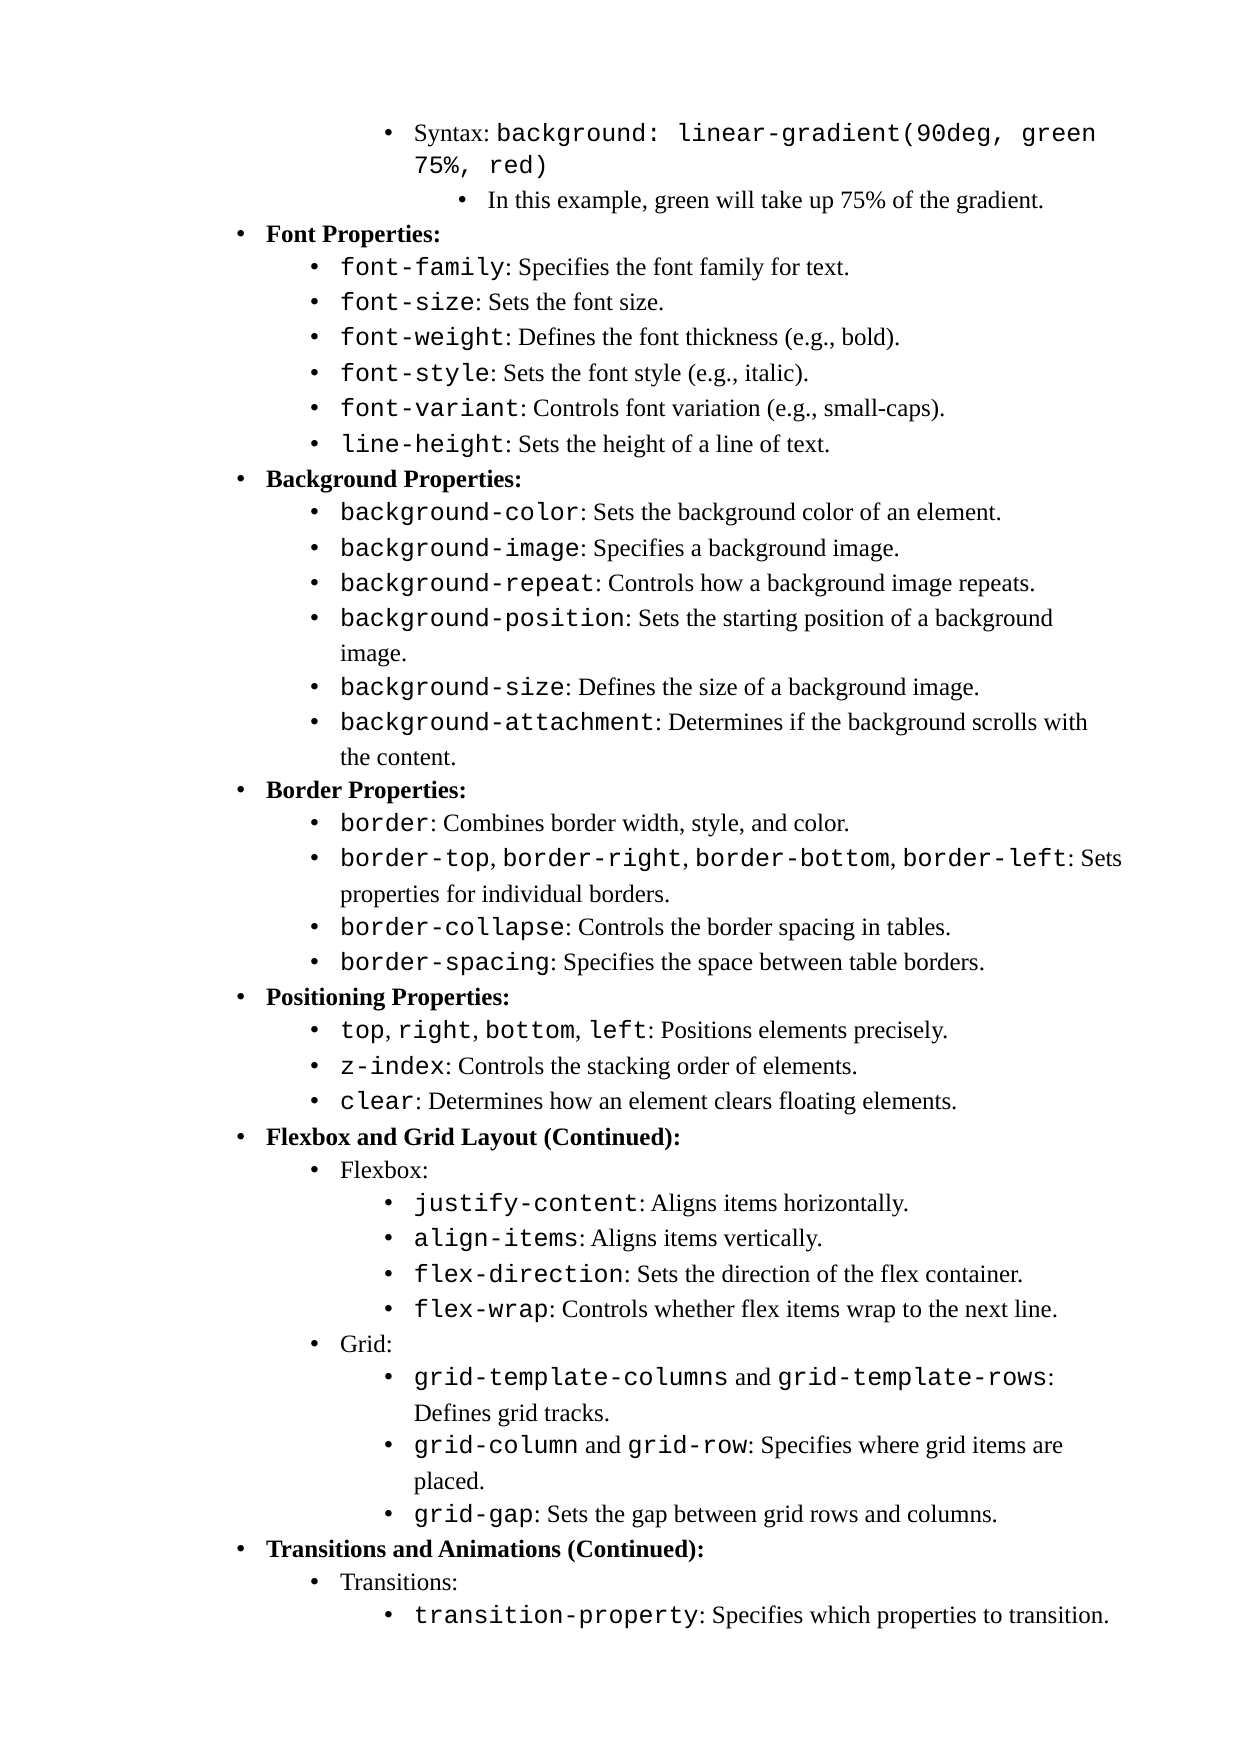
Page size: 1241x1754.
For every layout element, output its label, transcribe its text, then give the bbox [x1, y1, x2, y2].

list Grid: [310, 1329, 1122, 1358]
list transition-property: Specifies which properties to transition. [384, 1600, 1122, 1631]
list font-weight: Defines the font thickness (e.g., bold). [310, 322, 1122, 353]
list Flexbox and Grid Layout (Continued): [236, 1122, 1122, 1151]
list grid-template-columns and grid-template-rows: Defines grid tracks. [384, 1362, 1122, 1426]
list top, right, bottom, left: Positions elements precisely. [310, 1016, 1122, 1046]
list font-size: Sets the font size. [310, 287, 1122, 318]
list line-height: Sets the height of a line of text. [310, 429, 1122, 459]
list background-color: Sets the background color of an element. [310, 497, 1122, 528]
list background-repeat: Controls how a background image repeats. [310, 568, 1122, 599]
list border: Combines border width, style, and color. [310, 808, 1122, 839]
list grid-column and grid-row: Specifies where grid items are placed. [384, 1431, 1122, 1494]
list flex-wrap: Controls whether flex items wrap to the next line. [384, 1294, 1122, 1325]
list align-items: Aligns items vertically. [384, 1223, 1122, 1254]
list In this example, green will take up 75% of the gradient. [458, 186, 1122, 214]
list flex-direction: Sets the direction of the flex container. [384, 1259, 1122, 1289]
list Positioning Properties: [236, 982, 1122, 1011]
list Transitions and Animations (Continued): [236, 1534, 1122, 1563]
list clear: Determines how an element clears floating elements. [310, 1086, 1122, 1117]
list Font Properties: [236, 219, 1122, 247]
list justify-content: Aligns items horizontally. [384, 1188, 1122, 1219]
list font-style: Sets the font style (e.g., italic). [310, 358, 1122, 389]
list font-variant: Controls font variation (e.g., small-caps). [310, 393, 1122, 424]
list background-size: Defines the size of a background image. [310, 672, 1122, 702]
list z-index: Controls the stacking order of elements. [310, 1051, 1122, 1082]
list Syntax: background: linear-gradient(90deg, green 75%, red) [384, 118, 1122, 181]
list grid-gap: Sets the gap between grid rows and columns. [384, 1499, 1122, 1529]
list background-position: Sets the starting position of a background image. [310, 603, 1122, 667]
list font-family: Specifies the font family for text. [310, 252, 1122, 282]
list Transitions: [310, 1567, 1122, 1596]
list Flexbox: [310, 1155, 1122, 1183]
list Border Properties: [236, 775, 1122, 804]
list Background Properties: [236, 464, 1122, 493]
list background-image: Specifies a background image. [310, 533, 1122, 563]
list background-attachment: Determines if the background scrolls with the content. [310, 707, 1122, 771]
list border-spacing: Specifies the space between table borders. [310, 947, 1122, 978]
list border-collapse: Controls the border spacing in tables. [310, 912, 1122, 942]
list border-top, border-right, border-bottom, border-left: Sets properties for individual borders. [310, 843, 1122, 907]
